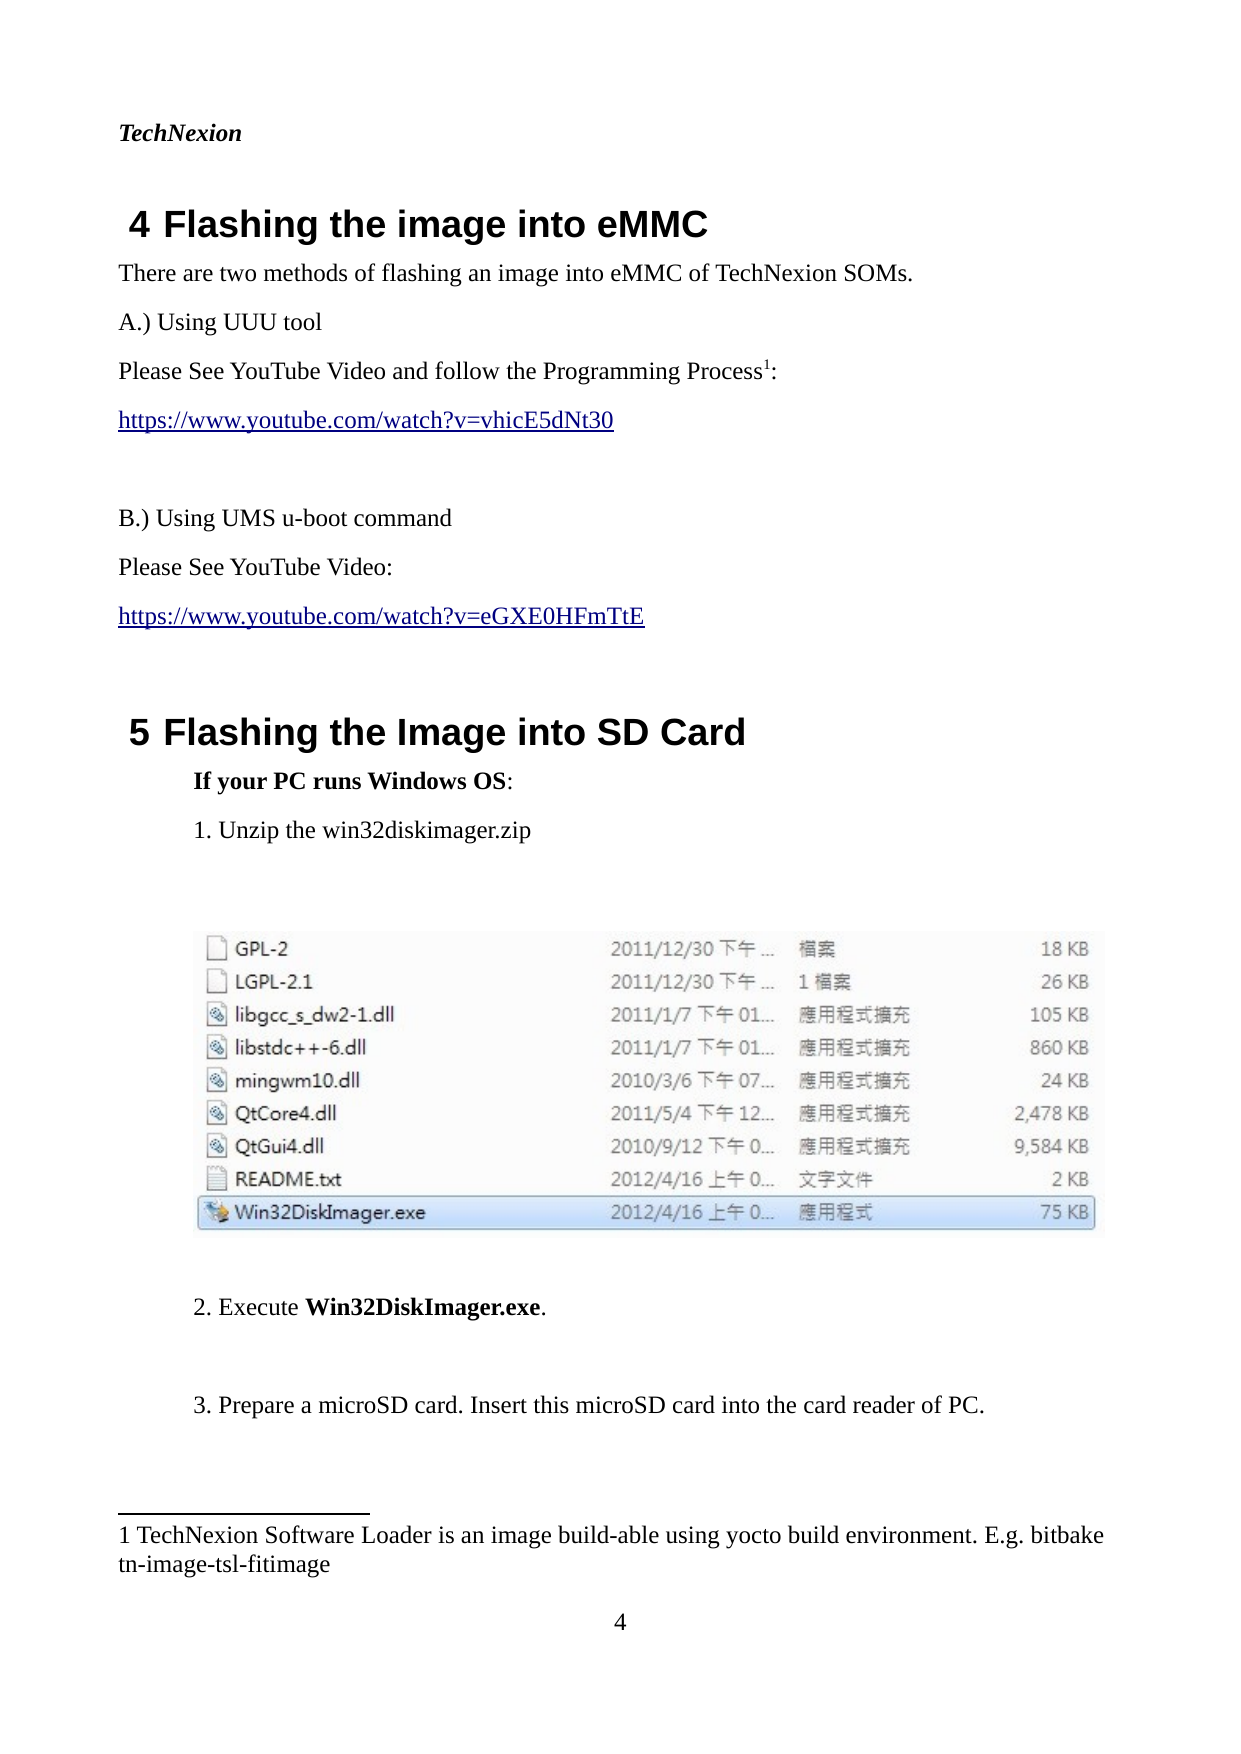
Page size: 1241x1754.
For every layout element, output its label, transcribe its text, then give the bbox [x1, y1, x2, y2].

list 1. Unzip the win32diskimager.zip [156, 815, 1122, 844]
subtitle Flashing the Image into SD Card [118, 710, 1122, 754]
text There are two methods of flashing an image into eMMC of TechNexion SOMs. [118, 258, 1122, 287]
text https://www.youtube.com/watch?v=vhicE5dNt30 [118, 405, 1122, 434]
text B.) Using UMS u-boot command [118, 503, 1122, 532]
text https://www.youtube.com/watch?v=eGXE0HFmTtE [118, 601, 1122, 630]
picture [193, 931, 1105, 1238]
list 2. Execute Win32DiskImager.exe. [156, 1292, 1122, 1321]
list 3. Prepare a microSD card. Insert this microSD card into the card reader of PC. [156, 1390, 1122, 1419]
text A.) Using UUU tool [118, 307, 1122, 336]
subtitle Flashing the image into eMMC [118, 202, 1122, 246]
text TechNexion Software Loader is an image build-able using yocto build environment. E.g. bitbake tn-image-tsl-fitimage [118, 1520, 1122, 1578]
list If your PC runs Windows OS: [156, 766, 1122, 795]
text Please See YouTube Video: [118, 552, 1122, 581]
text Please See YouTube Video and follow the Programming Process: [118, 356, 1122, 385]
